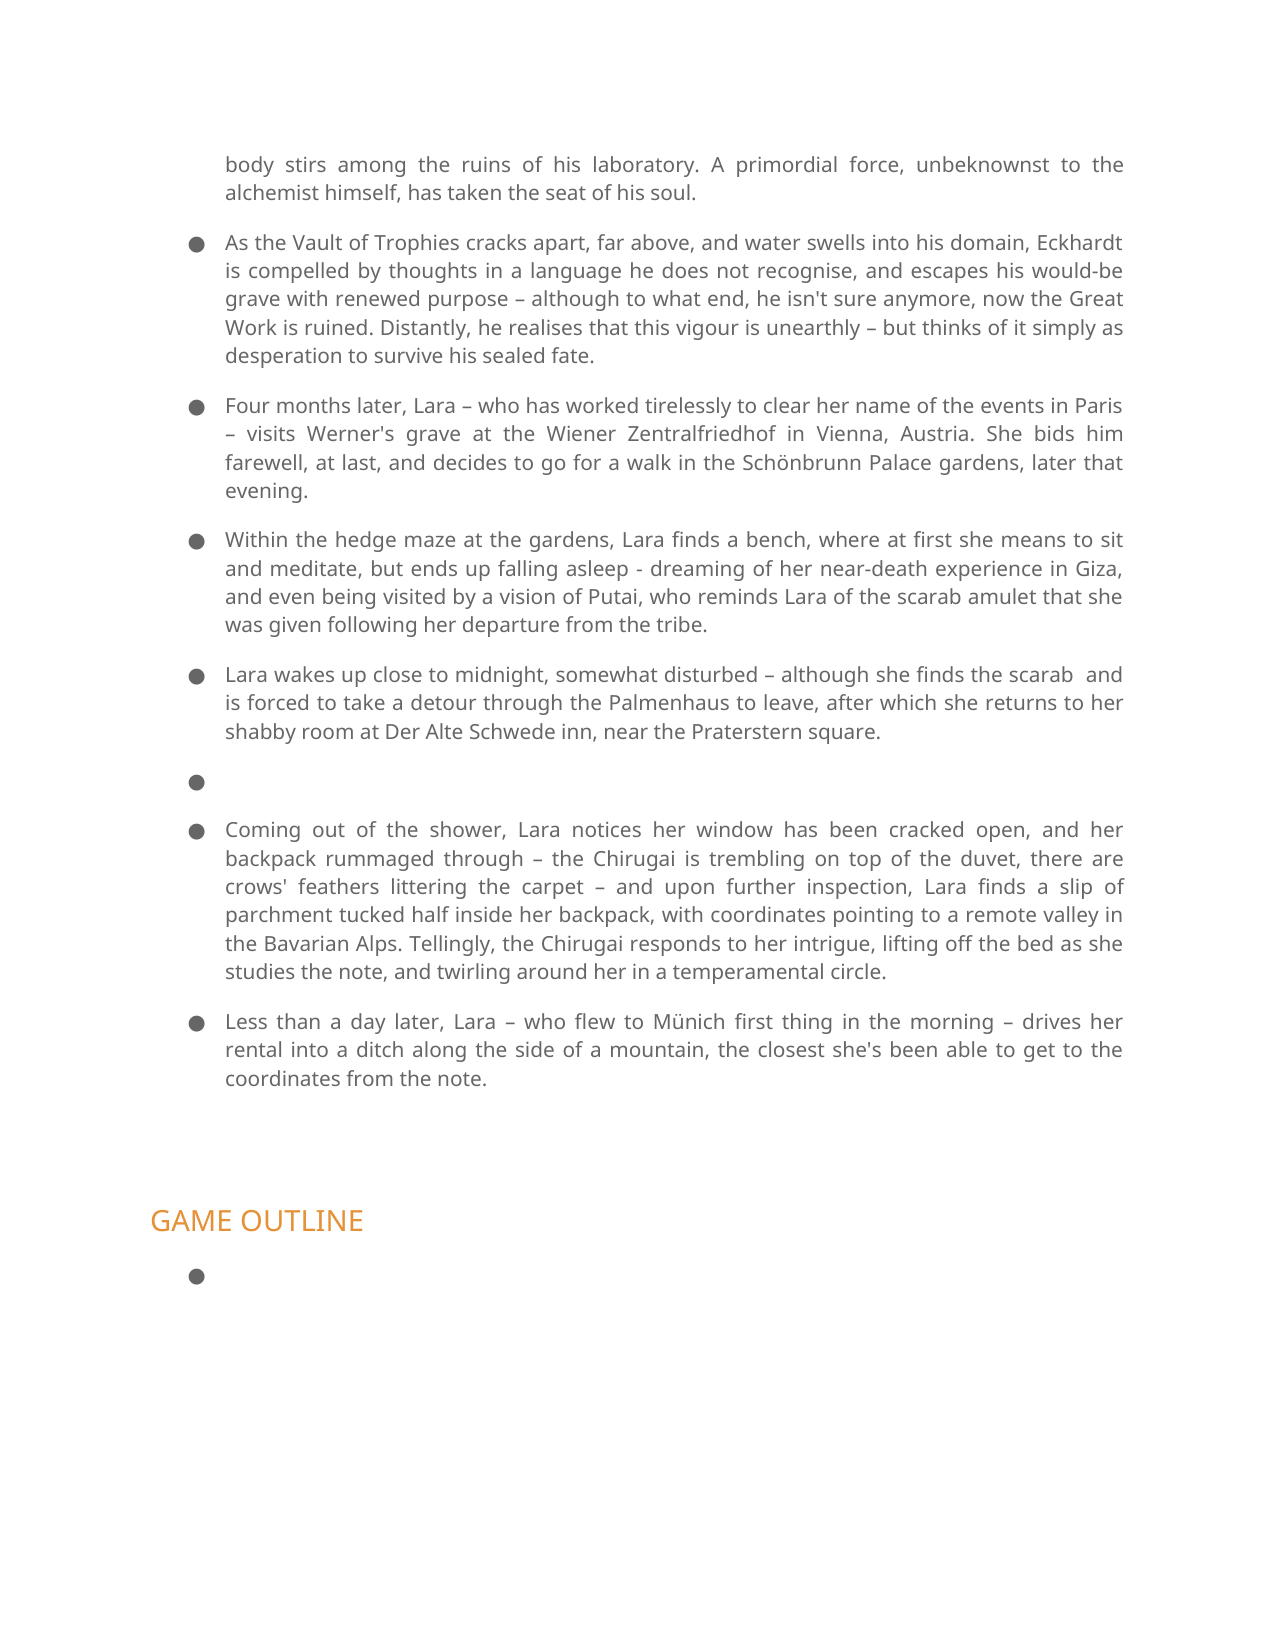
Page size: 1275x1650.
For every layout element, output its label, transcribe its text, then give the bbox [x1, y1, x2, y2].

list Lara wakes up close to midnight, somewhat disturbed – although she finds the scarab and is forced to take a detour through the Palmenhaus to leave, after which she returns to her shabby room at Der Alte Schwede inn, near the Praterstern square. [187, 660, 1125, 745]
list As the Vault of Trophies cracks apart, far above, and water swells into his domain, Eckhardt is compelled by thoughts in a language he does not recognise, and escapes his would-be grave with renewed purpose – although to what end, he isn't sure anymore, now the Great Work is ruined. Distantly, he realises that this vigour is unearthly – but thinks of it simply as desperation to survive his sealed fate. [187, 228, 1125, 370]
list Coming out of the shower, Lara notices her window has been cracked open, and her backpack rummaged through – the Chirugai is trembling on top of the duvet, there are crows' feathers littering the carpet – and upon further inspection, Lara finds a slip of parchment tucked half inside her backpack, with coordinates pointing to a remote valley in the Bavarian Alps. Tellingly, the Chirugai responds to her intrigue, lifting off the bed as she studies the note, and twirling around her in a temperamental circle. [187, 815, 1125, 986]
list body stirs among the ruins of his laboratory. A primordial force, unbeknownst to the alchemist himself, has taken the seat of his soul. [187, 150, 1125, 207]
subtitle GAME OUTLINE [150, 1200, 1125, 1239]
list Within the hedge maze at the gardens, Lara finds a bench, where at first she means to sit and meditate, but ends up falling asleep - dreaming of her near-death experience in Giza, and even being visited by a vision of Putai, who reminds Lara of the scarab amulet that she was given following her departure from the tribe. [187, 525, 1125, 639]
list Four months later, Lara – who has worked tirelessly to clear her name of the events in Paris – visits Werner's grave at the Wiener Zentralfriedhof in Vienna, Austria. She bids him farewell, at last, and decides to go for a walk in the Schönbrunn Palace gardens, later that evening. [187, 391, 1125, 504]
list Less than a day later, Lara – who flew to Münich first thing in the morning – drives her rental into a ditch along the side of a mountain, the closest she's been able to get to the coordinates from the note. [187, 1007, 1125, 1092]
